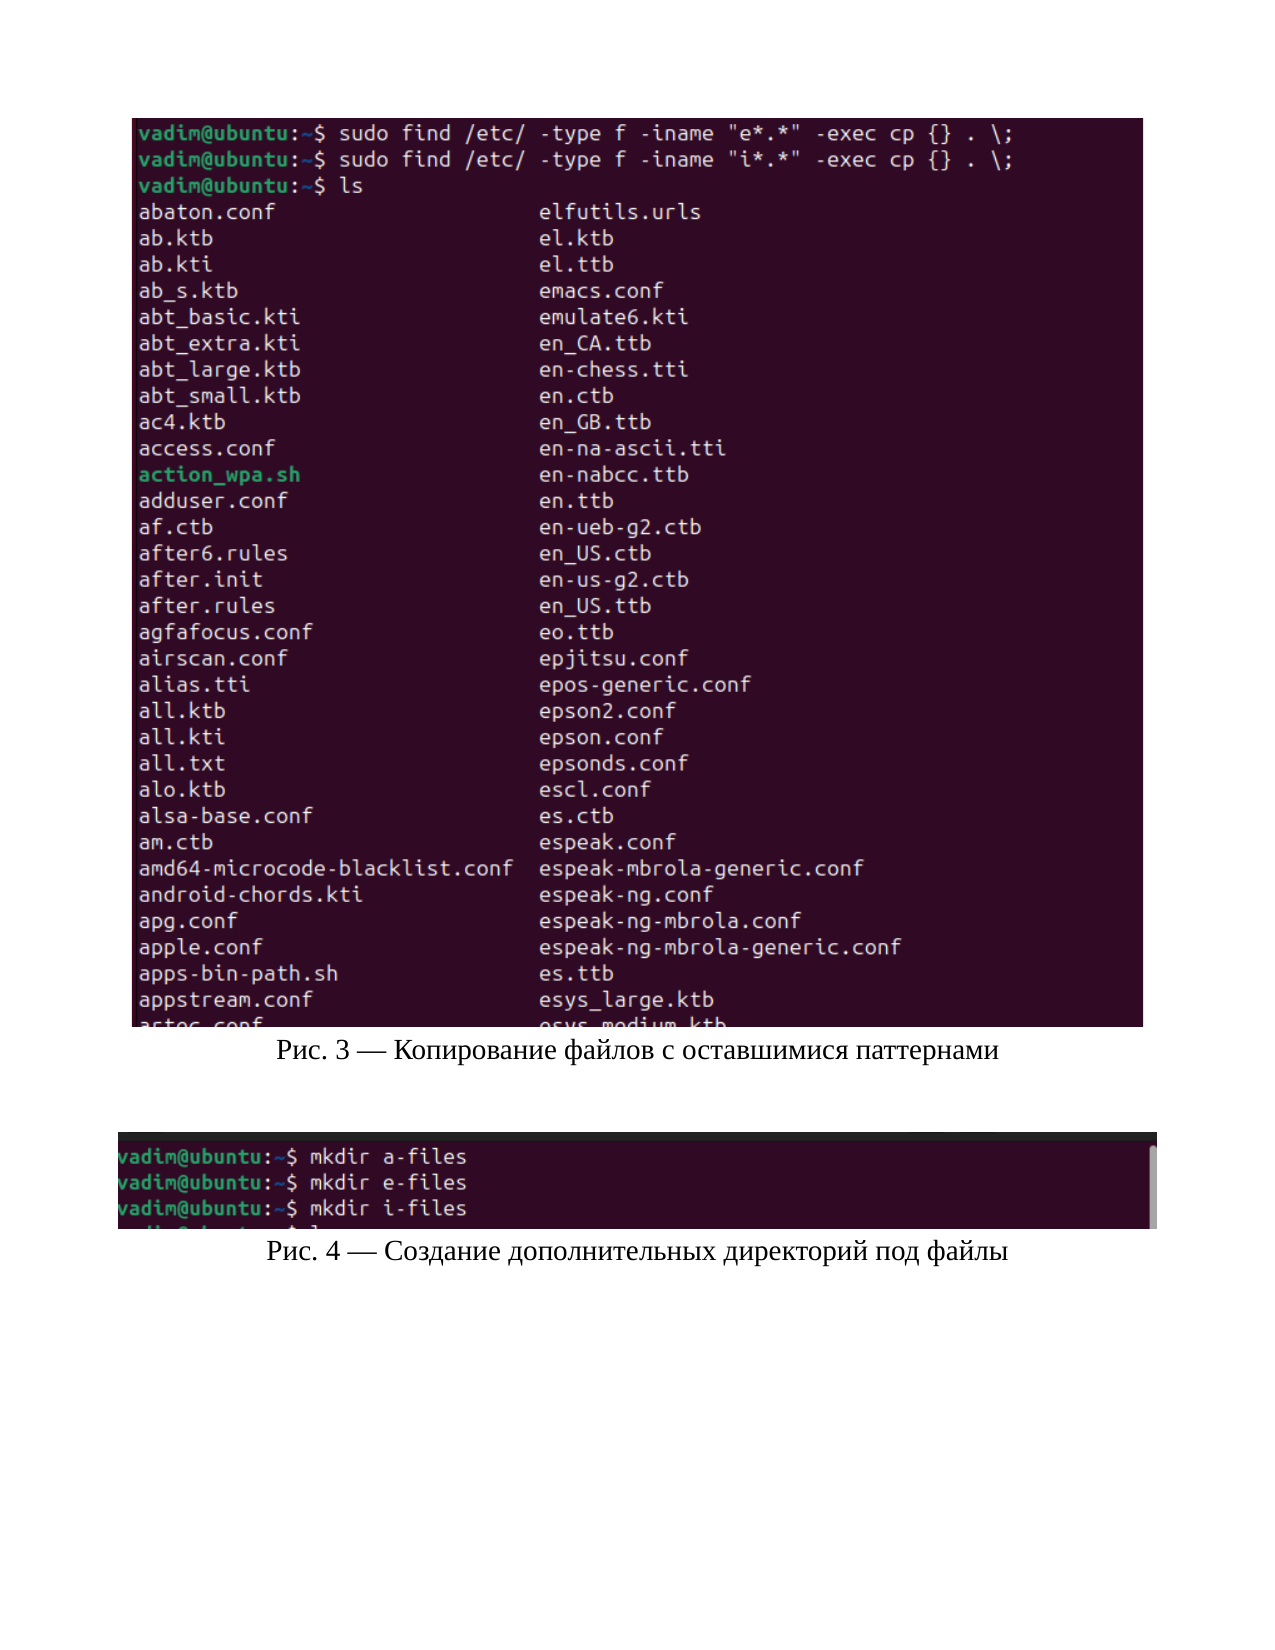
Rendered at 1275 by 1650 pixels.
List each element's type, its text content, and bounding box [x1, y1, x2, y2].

picture [118, 1132, 1157, 1229]
text Рис. 3 — Копирование файлов с оставшимися паттернами [118, 118, 1157, 1065]
picture [131, 118, 1144, 1027]
text Рис. 4 — Создание дополнительных директорий под файлы [118, 1229, 1157, 1267]
